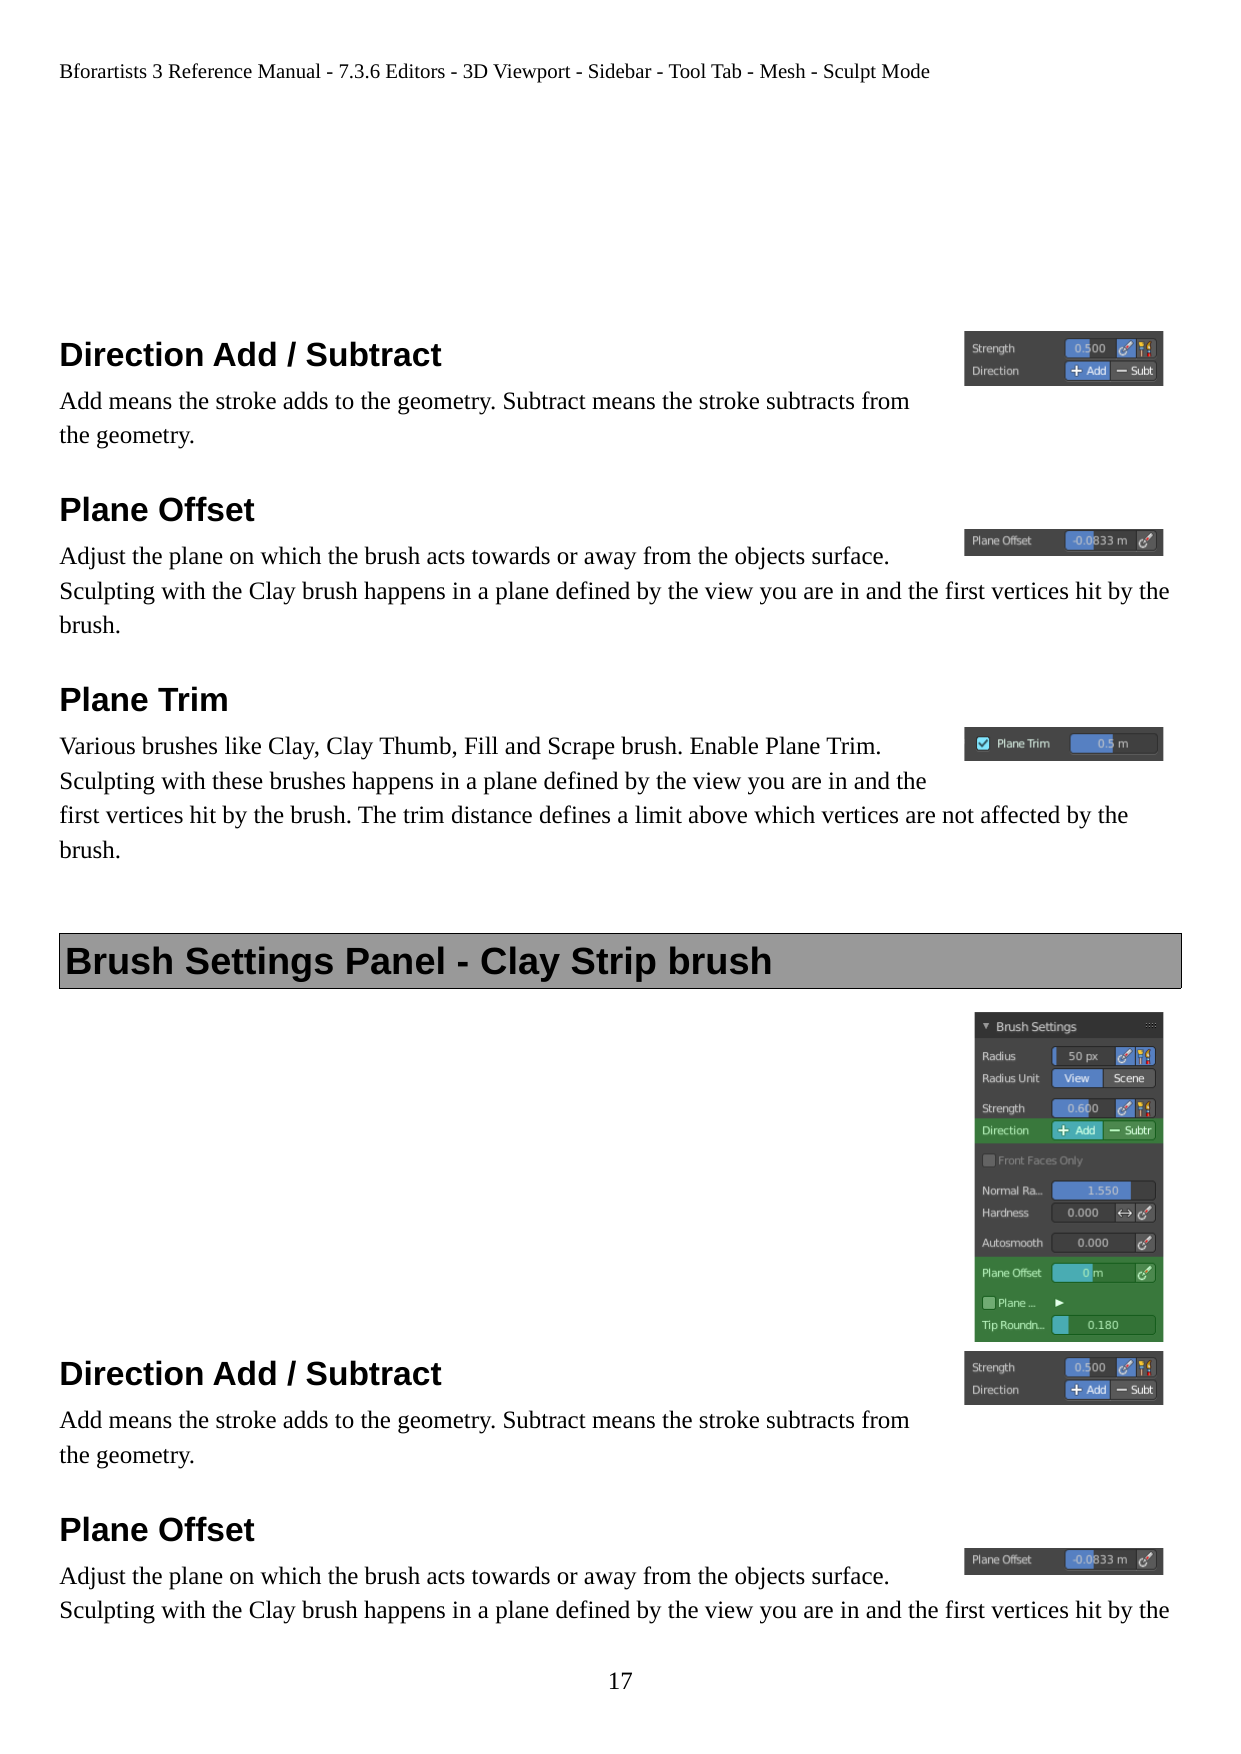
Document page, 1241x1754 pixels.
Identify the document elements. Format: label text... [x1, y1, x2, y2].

picture [974, 1012, 1164, 1342]
subtitle Plane Offset [59, 1509, 1181, 1548]
text Adjust the plane on which the brush acts towards or away from the objects surface. Sculpting with the Clay brush happens in a plane defined by the view you are in and the first vertices hit by the [59, 1561, 1181, 1624]
text Adjust the plane on which the brush acts towards or away from the objects surface. Sculpting with the Clay brush happens in a plane defined by the view you are in and the first vertices hit by the brush. [59, 541, 1181, 639]
picture [964, 1351, 1164, 1405]
subtitle Direction Add / Subtract [59, 335, 964, 373]
picture [964, 331, 1164, 386]
subtitle Plane Offset [59, 490, 1181, 529]
text Add means the stroke adds to the geometry. Subtract means the stroke subtracts from the geometry. [59, 1405, 1181, 1468]
subtitle [1164, 1354, 1181, 1393]
picture [964, 529, 1164, 556]
subtitle Plane Trim [59, 680, 1181, 719]
table_header Brush Settings Panel - Clay Strip brush [60, 934, 1181, 988]
text Add means the stroke adds to the geometry. Subtract means the stroke subtracts from the geometry. [59, 386, 1181, 449]
subtitle [1164, 335, 1181, 373]
text Various brushes like Clay, Clay Thumb, Fill and Scrape brush. Enable Plane Trim. Sculpting with these brushes happens in a plane defined by the view you are in and the first vertices hit by the brush. The trim distance defines a limit above which vertices are not affected by the brush. [59, 731, 1181, 863]
picture [964, 727, 1164, 761]
subtitle Direction Add / Subtract [59, 1354, 964, 1393]
picture [964, 1548, 1164, 1575]
